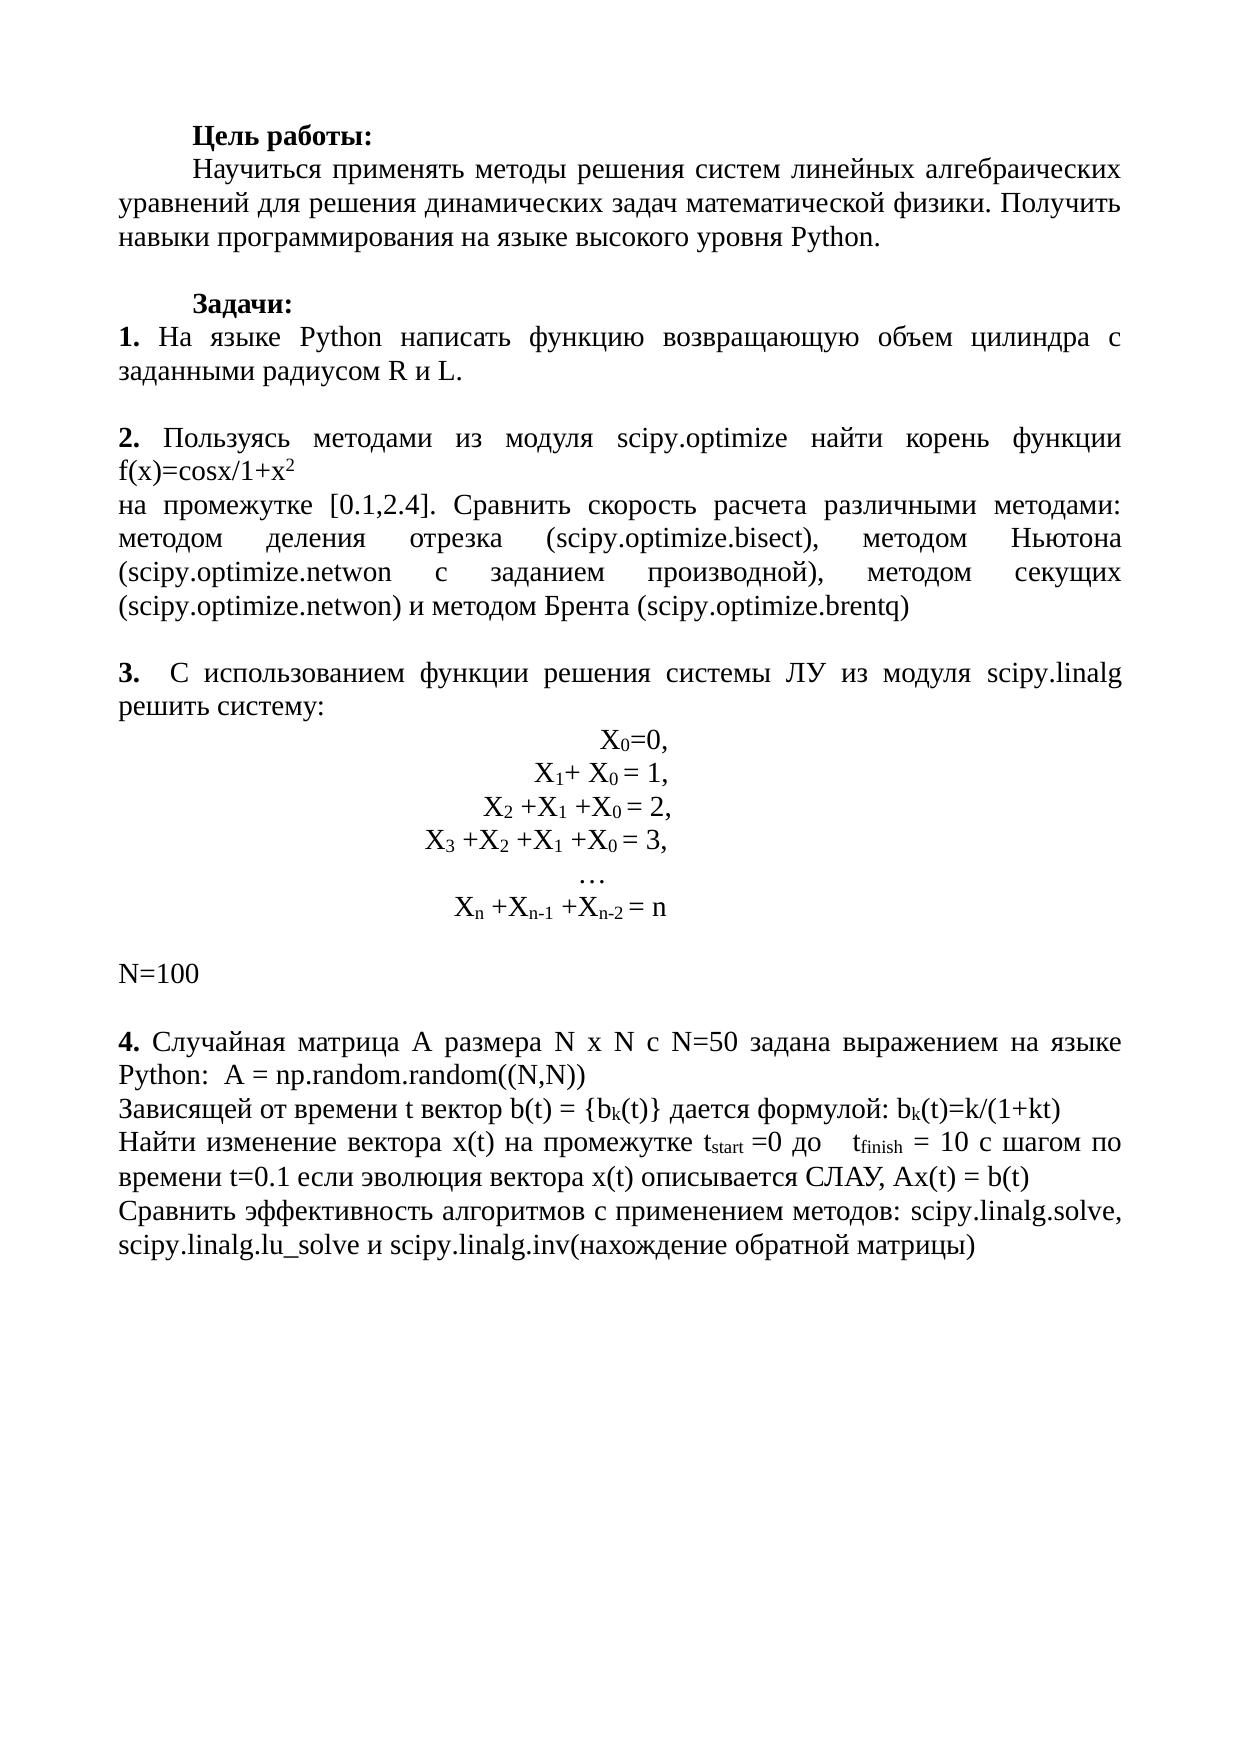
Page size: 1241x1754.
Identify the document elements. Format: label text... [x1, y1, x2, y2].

text на промежутке [0.1,2.4]. Сравнить скорость расчета различными методами: методом деления отрезка (scipy.optimize.bisect), методом Ньютона (scipy.optimize.netwon с заданием производной), методом секущих (scipy.optimize.netwon) и методом Брента (scipy.optimize.brentq) [118, 487, 1122, 621]
text Сравнить эффективность алгоритмов с применением методов: scipy.linalg.solve, scipy.linalg.lu_solve и scipy.linalg.inv(нахождение обратной матрицы) [118, 1193, 1122, 1261]
text Х3 +Х2 +Х1 +Х0 = 3, [118, 822, 1122, 856]
text N=100 [118, 957, 1122, 990]
text Х0=0, [118, 722, 1122, 755]
text … [118, 856, 1122, 889]
text Х2 +Х1 +Х0 = 2, [118, 789, 1122, 822]
text Зависящей от времени t вектор b(t) = {bk(t)} дается формулой: bk(t)=k/(1+kt) [118, 1091, 1122, 1124]
text Цель работы: [118, 118, 1122, 152]
text 2. Пользуясь методами из модуля scipy.optimize найти корень функции f(x)=cosx/1+x2 [118, 420, 1122, 487]
text Научиться применять методы решения систем линейных алгебраических уравнений для решения динамических задач математической физики. Получить навыки программирования на языке высокого уровня Python. [118, 152, 1122, 252]
text Найти изменение вектора x(t) на промежутке tstart =0 до tfinish = 10 с шагом по времени t=0.1 если эволюция вектора x(t) описывается СЛАУ, Ах(t) = b(t) [118, 1124, 1122, 1193]
text Хn +Хn-1 +Хn-2 = n [118, 889, 1122, 923]
text 1. На языке Python написать функцию возвращающую объем цилиндра с заданными радиусом R и L. [118, 319, 1122, 386]
text 3. С использованием функции решения системы ЛУ из модуля scipy.linalg решить систему: [118, 655, 1122, 722]
text Задачи: [118, 286, 1122, 319]
text 4. Случайная матрица А размера N x N с N=50 задана выражением на языке Python: A = np.random.random((N,N)) [118, 1024, 1122, 1091]
text Х1+ Х0 = 1, [118, 755, 1122, 789]
